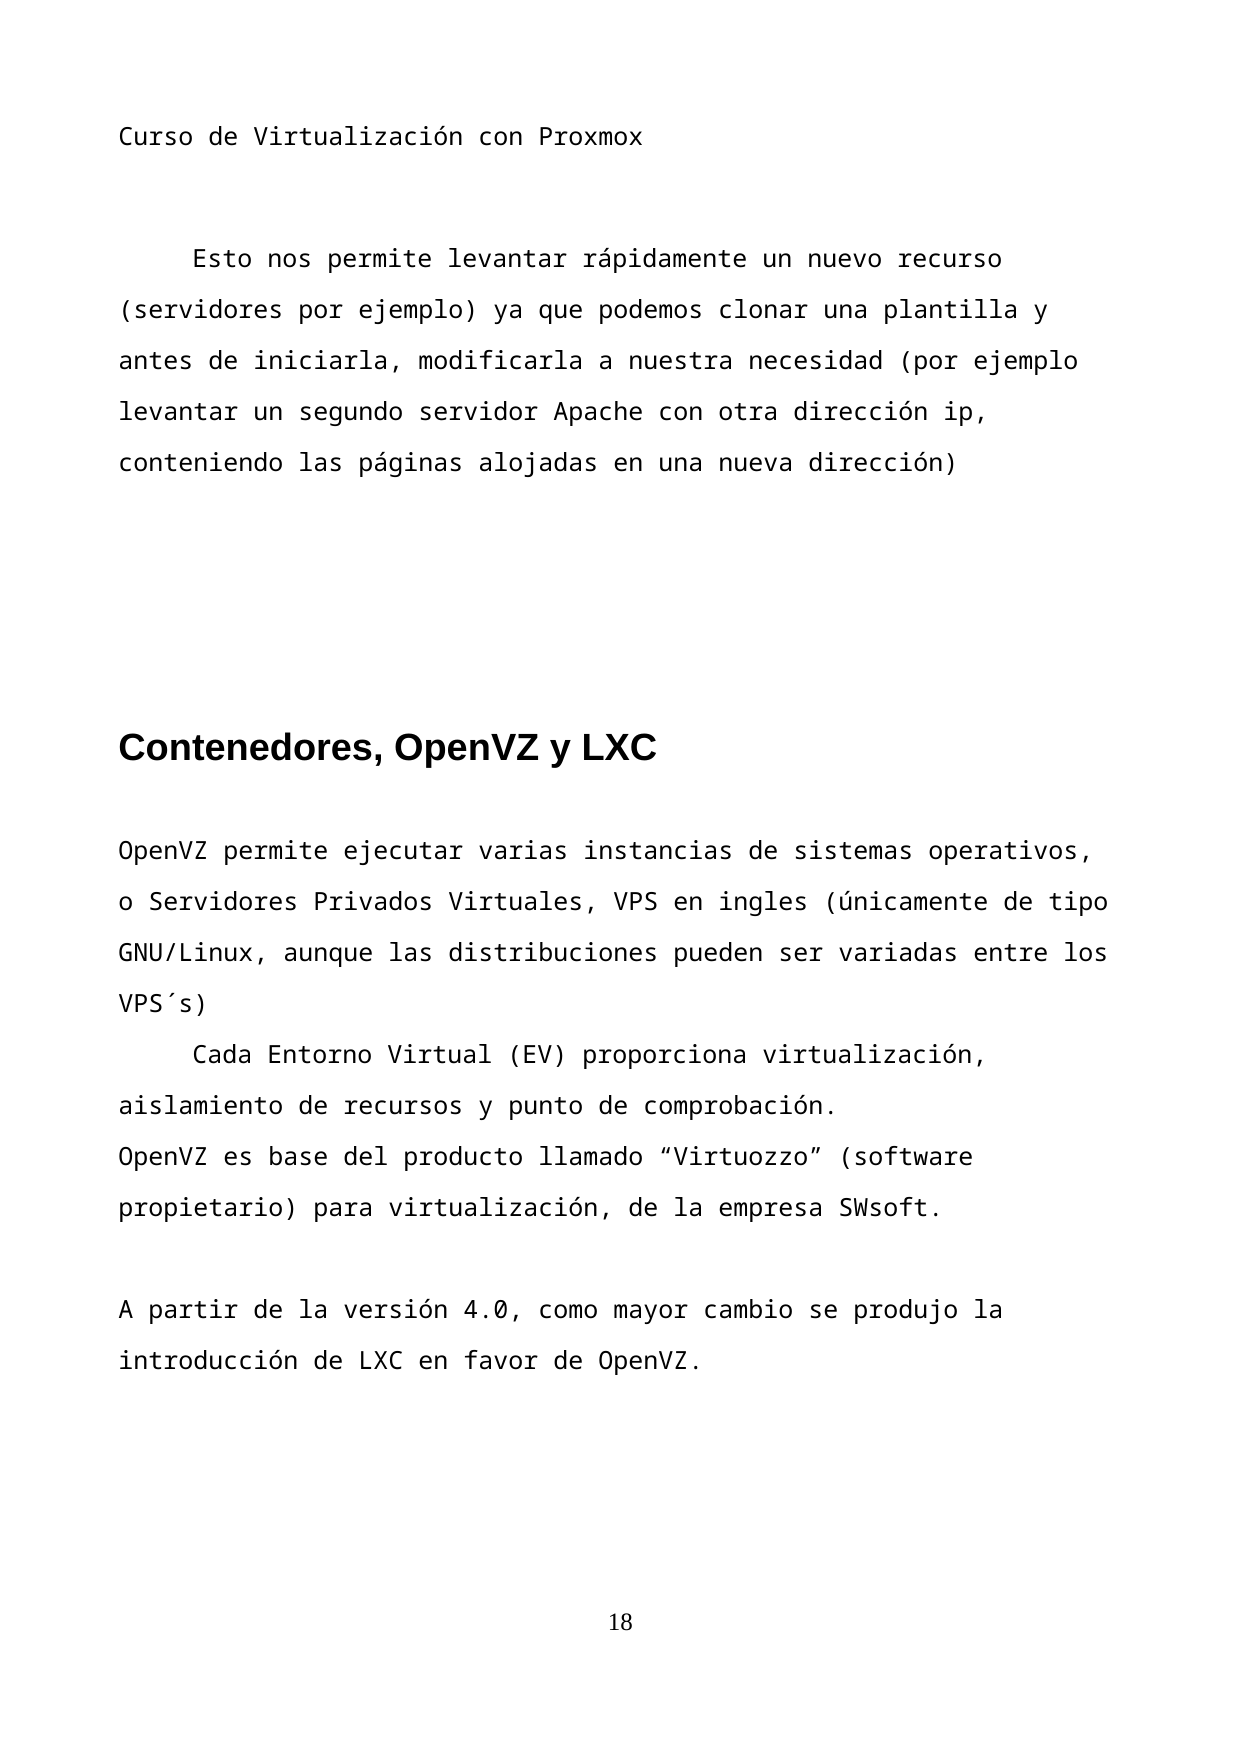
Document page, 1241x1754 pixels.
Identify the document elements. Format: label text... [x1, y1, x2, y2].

subtitle Contenedores, OpenVZ y LXC [118, 725, 1122, 769]
text A partir de la versión 4.0, como mayor cambio se produjo la introducción de LXC en favor de OpenVZ. [118, 1292, 1122, 1377]
text OpenVZ permite ejecutar varias instancias de sistemas operativos, o Servidores Privados Virtuales, VPS en ingles (únicamente de tipo GNU/Linux, aunque las distribuciones pueden ser variadas entre los VPS´s) [118, 832, 1122, 1019]
text OpenVZ es base del producto llamado “Virtuozzo” (software propietario) para virtualización, de la empresa SWsoft. [118, 1138, 1122, 1224]
text Cada Entorno Virtual (EV) proporciona virtualización, aislamiento de recursos y punto de comprobación. [118, 1036, 1122, 1122]
text Esto nos permite levantar rápidamente un nuevo recurso (servidores por ejemplo) ya que podemos clonar una plantilla y antes de iniciarla, modificarla a nuestra necesidad (por ejemplo levantar un segundo servidor Apache con otra dirección ip, conteniendo las páginas alojadas en una nueva dirección) [118, 241, 1122, 479]
